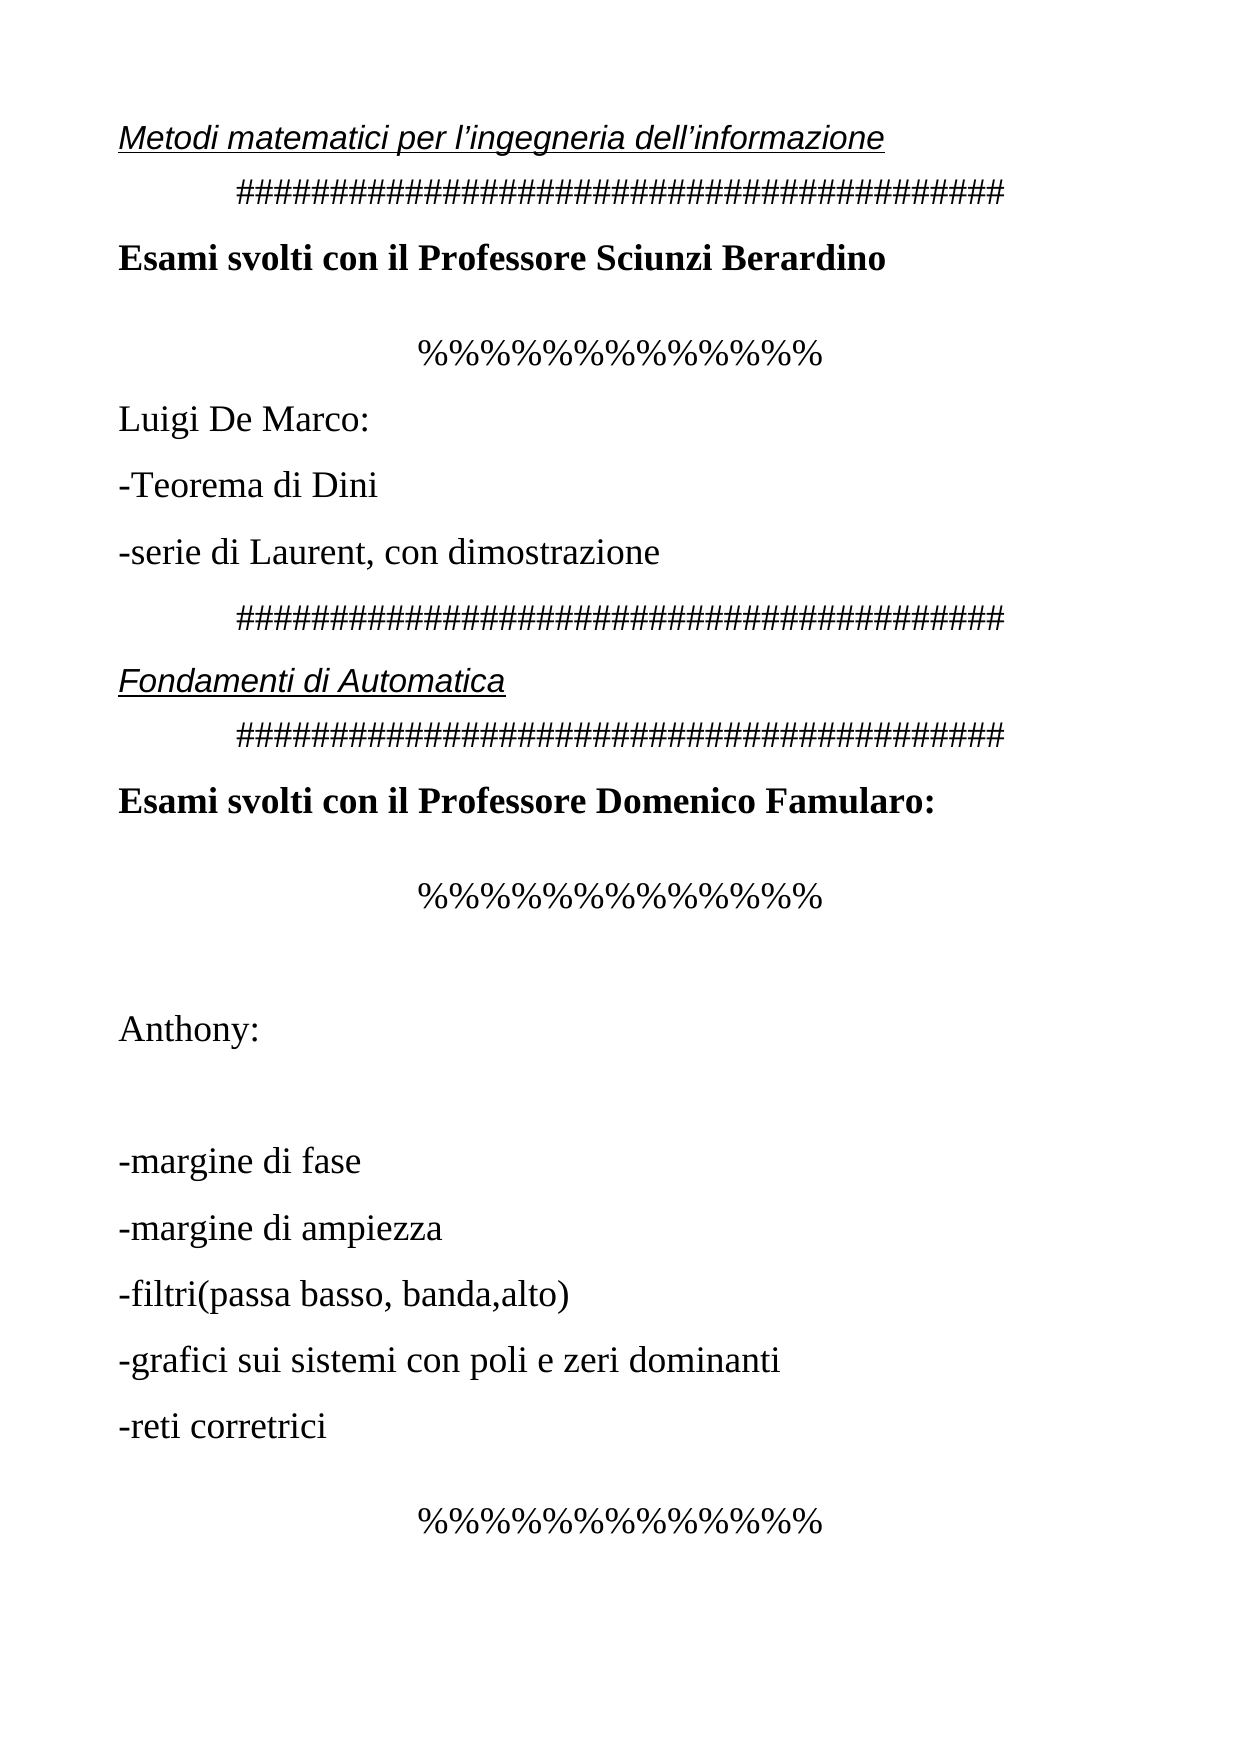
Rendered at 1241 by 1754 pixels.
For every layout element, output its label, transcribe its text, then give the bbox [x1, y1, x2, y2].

text -serie di Laurent, con dimostrazione [118, 529, 1122, 572]
text Esami svolti con il Professore Domenico Famularo: [118, 779, 1122, 822]
text -Teorema di Dini [118, 463, 1122, 506]
text -margine di ampiezza [118, 1205, 1122, 1248]
text -filtri(passa basso, banda,alto) [118, 1271, 1122, 1314]
text %%%%%%%%%%%%% [118, 1499, 1122, 1542]
text ######################################### [118, 712, 1122, 756]
text -margine di fase [118, 1139, 1122, 1182]
subtitle Metodi matematici per l’ingegneria dell’informazione [118, 118, 1122, 157]
text Anthony: [118, 1006, 1122, 1049]
text %%%%%%%%%%%%% [118, 874, 1122, 917]
text -grafici sui sistemi con poli e zeri dominanti [118, 1337, 1122, 1381]
text ######################################### [118, 595, 1122, 638]
text %%%%%%%%%%%%% [118, 330, 1122, 373]
text -reti corretrici [118, 1404, 1122, 1447]
subtitle Fondamenti di Automatica [118, 662, 1122, 700]
text Esami svolti con il Professore Sciunzi Berardino [118, 235, 1122, 278]
text Luigi De Marco: [118, 397, 1122, 440]
text ######################################### [118, 169, 1122, 212]
